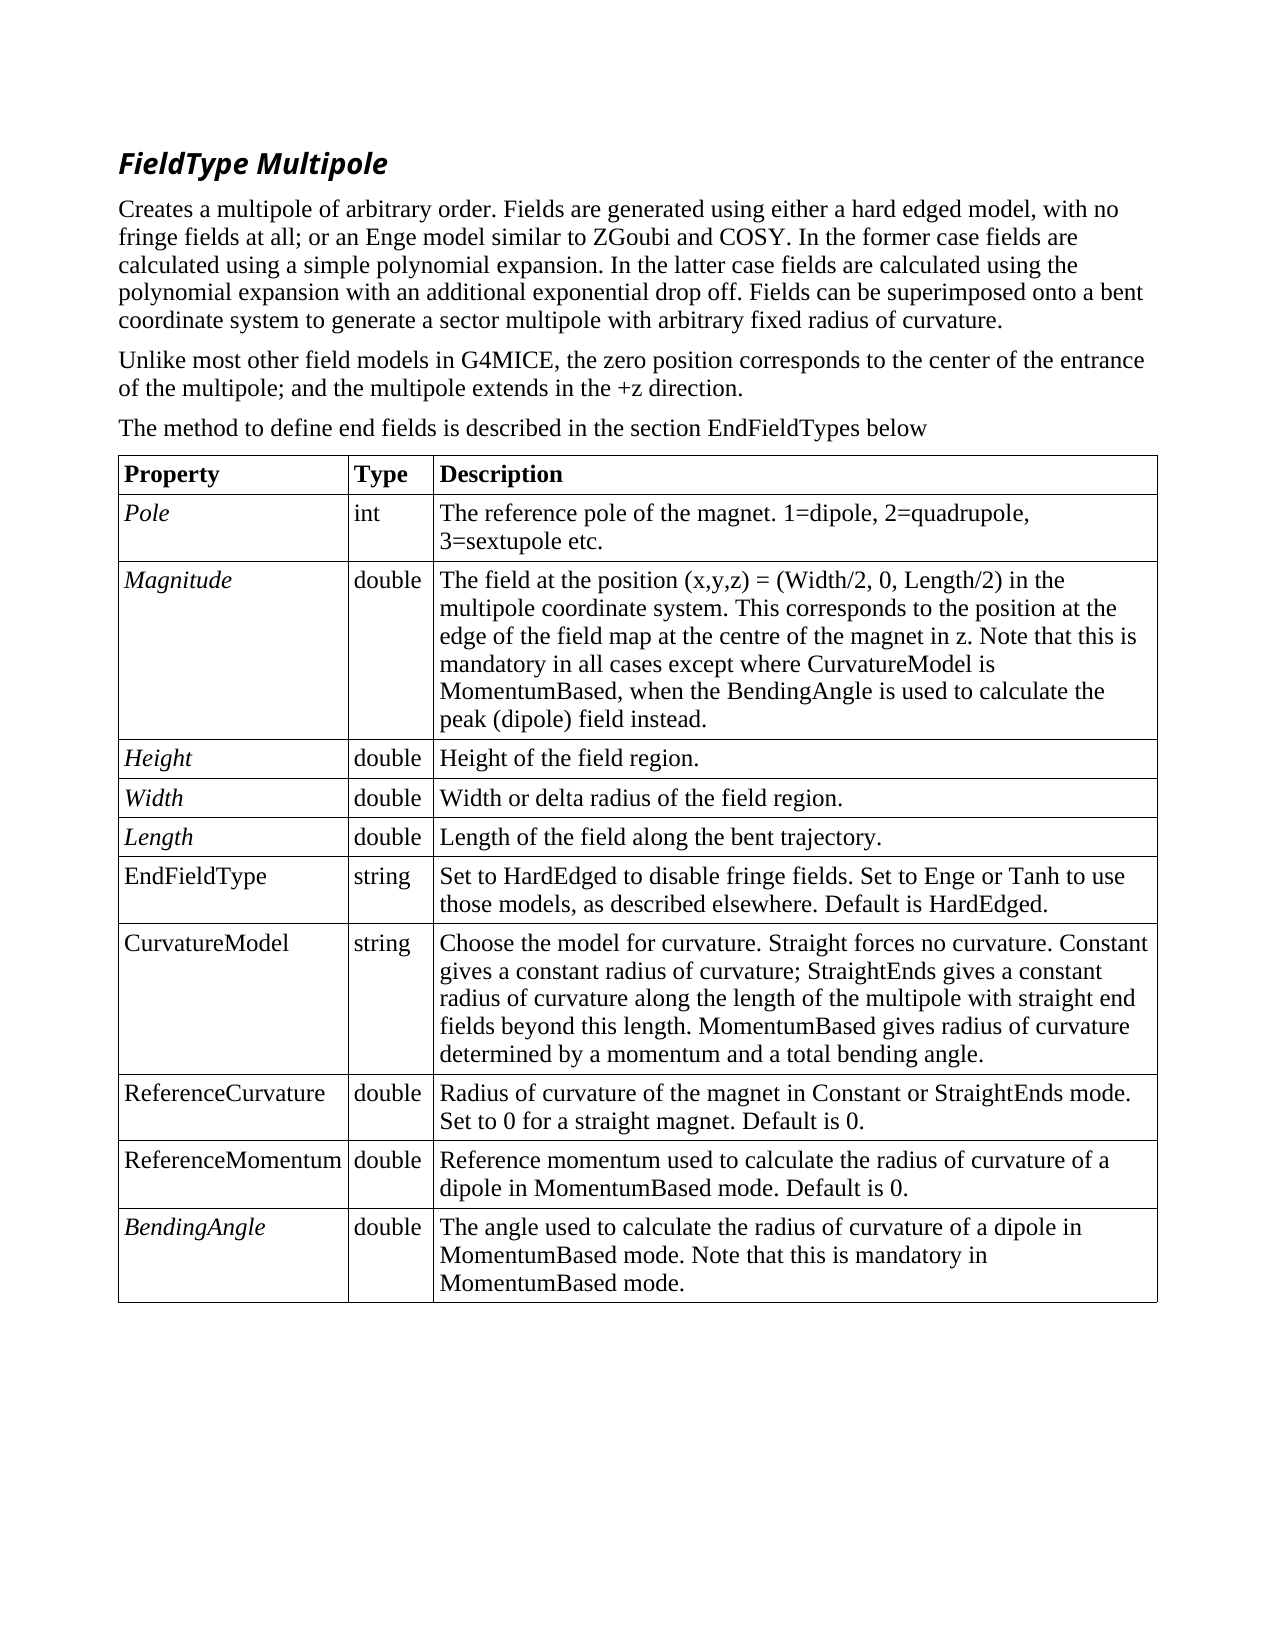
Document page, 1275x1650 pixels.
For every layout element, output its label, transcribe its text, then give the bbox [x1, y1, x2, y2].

table_cell Height [119, 740, 348, 778]
table_cell Length [119, 818, 348, 856]
text Creates a multipole of arbitrary order. Fields are generated using either a hard edged model, with no fringe fields at all; or an Enge model similar to ZGoubi and COSY. In the former case fields are calculated using a simple polynomial expansion. In the latter case fields are calculated using the polynomial expansion with an additional exponential drop off. Fields can be superimposed onto a bent coordinate system to generate a sector multipole with arbitrary fixed radius of curvature. [118, 195, 1157, 334]
table_cell Width [119, 779, 348, 817]
text Unlike most other field models in G4MICE, the zero position corresponds to the center of the entrance of the multipole; and the multipole extends in the +z direction. [118, 346, 1157, 402]
table_cell double [349, 1075, 433, 1140]
table_cell ReferenceMomentum [119, 1141, 348, 1207]
table_cell double [349, 1209, 433, 1302]
table_cell Set to HardEdged to disable fringe fields. Set to Enge or Tanh to use those models, as described elsewhere. Default is HardEdged. [434, 857, 1157, 923]
table_cell double [349, 740, 433, 778]
table_cell CurvatureModel [119, 924, 348, 1073]
table_cell Length of the field along the bent trajectory. [434, 818, 1157, 856]
table_cell double [349, 779, 433, 817]
table_cell double [349, 818, 433, 856]
table_cell The angle used to calculate the radius of curvature of a dipole in MomentumBased mode. Note that this is mandatory in MomentumBased mode. [434, 1209, 1157, 1302]
table_cell double [349, 562, 433, 738]
table_cell Height of the field region. [434, 740, 1157, 778]
table_header Type [349, 456, 433, 494]
table_cell string [349, 857, 433, 923]
table_cell double [349, 1141, 433, 1207]
table_cell The field at the position (x,y,z) = (Width/2, 0, Length/2) in the multipole coordinate system. This corresponds to the position at the edge of the field map at the centre of the magnet in z. Note that this is mandatory in all cases except where CurvatureModel is MomentumBased, when the BendingAngle is used to calculate the peak (dipole) field instead. [434, 562, 1157, 738]
table_cell ReferenceCurvature [119, 1075, 348, 1140]
table_cell string [349, 924, 433, 1073]
table_cell Width or delta radius of the field region. [434, 779, 1157, 817]
table_cell Pole [119, 495, 348, 561]
table_cell Reference momentum used to calculate the radius of curvature of a dipole in MomentumBased mode. Default is 0. [434, 1141, 1157, 1207]
table_cell Magnitude [119, 562, 348, 738]
subtitle FieldType Multipole [118, 143, 1157, 183]
table_cell EndFieldType [119, 857, 348, 923]
table_cell Choose the model for curvature. Straight forces no curvature. Constant gives a constant radius of curvature; StraightEnds gives a constant radius of curvature along the length of the multipole with straight end fields beyond this length. MomentumBased gives radius of curvature determined by a momentum and a total bending angle. [434, 924, 1157, 1073]
table_cell The reference pole of the magnet. 1=dipole, 2=quadrupole, 3=sextupole etc. [434, 495, 1157, 561]
table_header Property [119, 456, 348, 494]
table_header Description [434, 456, 1157, 494]
table_cell int [349, 495, 433, 561]
table_cell BendingAngle [119, 1209, 348, 1302]
text The method to define end fields is described in the section EndFieldTypes below [118, 414, 1157, 442]
table_cell Radius of curvature of the magnet in Constant or StraightEnds mode. Set to 0 for a straight magnet. Default is 0. [434, 1075, 1157, 1140]
